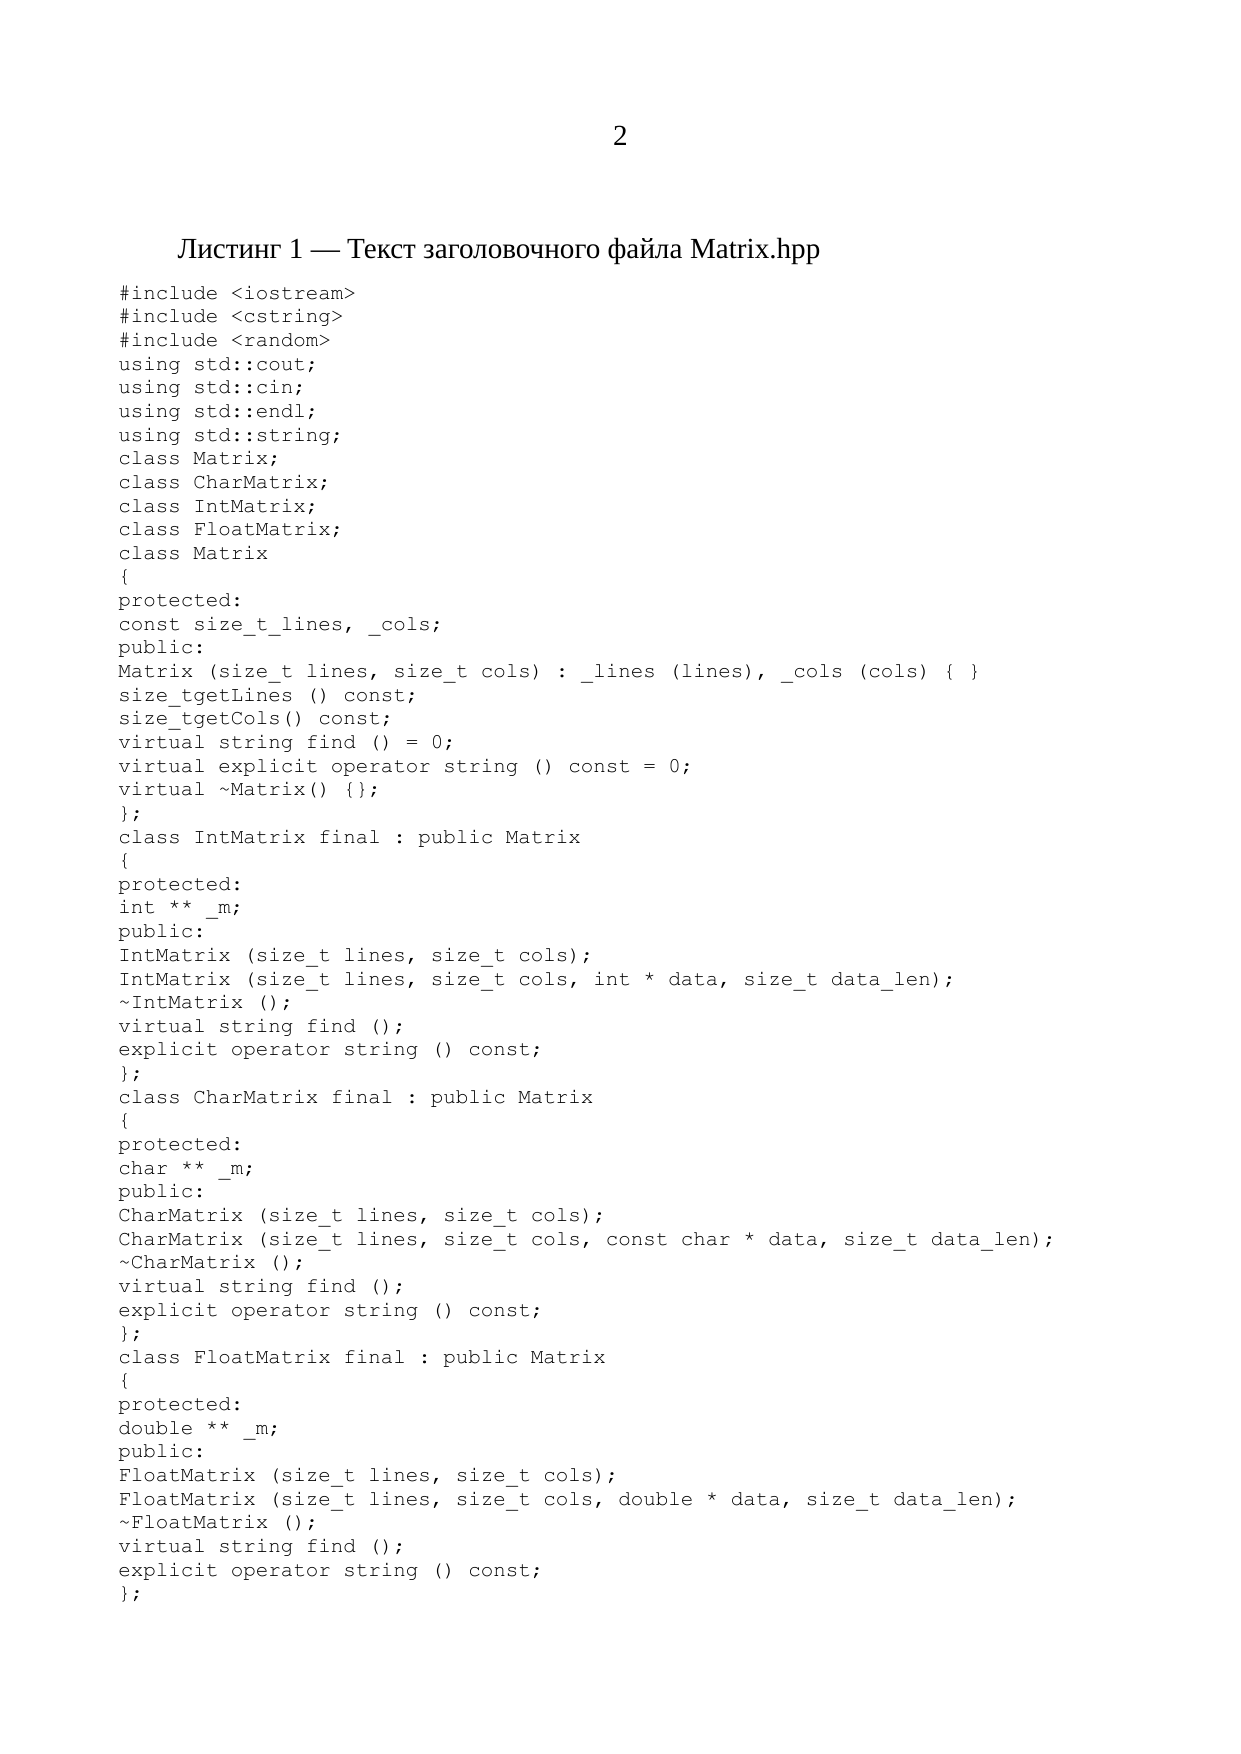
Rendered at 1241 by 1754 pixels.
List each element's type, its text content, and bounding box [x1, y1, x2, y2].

text using std::cout; [118, 353, 1122, 376]
text class FloatMatrix final : public Matrix [118, 1346, 1122, 1369]
text #include <cstring> [118, 305, 1122, 329]
text protected: [118, 873, 1122, 897]
text public: [118, 1440, 1122, 1464]
text public: [118, 636, 1122, 660]
text FloatMatrix (size_t lines, size_t cols); [118, 1464, 1122, 1488]
text class CharMatrix final : public Matrix [118, 1086, 1122, 1109]
text }; [118, 1322, 1122, 1346]
text }; [118, 1062, 1122, 1086]
text using std::cin; [118, 376, 1122, 400]
text virtual string find (); [118, 1275, 1122, 1298]
text class IntMatrix; [118, 494, 1122, 518]
text { [118, 1109, 1122, 1133]
text size_tgetCols() const; [118, 707, 1122, 731]
text size_tgetLines () const; [118, 684, 1122, 707]
text explicit operator string () const; [118, 1298, 1122, 1322]
text Листинг 1 — Текст заголовочного файла Matrix.hpp [118, 231, 1122, 265]
text IntMatrix (size_t lines, size_t cols); [118, 944, 1122, 967]
text ~CharMatrix (); [118, 1251, 1122, 1275]
text Matrix (size_t lines, size_t cols) : _lines (lines), _cols (cols) { } [118, 660, 1122, 684]
text }; [118, 1582, 1122, 1606]
text protected: [118, 1133, 1122, 1157]
text int ** _m; [118, 897, 1122, 920]
text CharMatrix (size_t lines, size_t cols, const char * data, size_t data_len); [118, 1228, 1122, 1251]
text virtual string find () = 0; [118, 731, 1122, 755]
text virtual explicit operator string () const = 0; [118, 755, 1122, 778]
text { [118, 849, 1122, 873]
text ~IntMatrix (); [118, 991, 1122, 1015]
text class Matrix [118, 542, 1122, 566]
text CharMatrix (size_t lines, size_t cols); [118, 1204, 1122, 1228]
text #include <random> [118, 329, 1122, 353]
text char ** _m; [118, 1157, 1122, 1180]
text protected: [118, 589, 1122, 613]
text IntMatrix (size_t lines, size_t cols, int * data, size_t data_len); [118, 967, 1122, 991]
text public: [118, 1180, 1122, 1204]
text class CharMatrix; [118, 471, 1122, 494]
text class FloatMatrix; [118, 518, 1122, 542]
text ~FloatMatrix (); [118, 1511, 1122, 1535]
text public: [118, 920, 1122, 944]
text { [118, 1369, 1122, 1393]
text using std::endl; [118, 400, 1122, 424]
text explicit operator string () const; [118, 1038, 1122, 1062]
text FloatMatrix (size_t lines, size_t cols, double * data, size_t data_len); [118, 1488, 1122, 1511]
text virtual string find (); [118, 1535, 1122, 1559]
text { [118, 566, 1122, 589]
text using std::string; [118, 424, 1122, 447]
text class Matrix; [118, 447, 1122, 471]
text #include <iostream> [118, 282, 1122, 305]
text explicit operator string () const; [118, 1559, 1122, 1582]
text virtual string find (); [118, 1015, 1122, 1038]
text }; [118, 802, 1122, 826]
text double ** _m; [118, 1417, 1122, 1440]
text const size_t_lines, _cols; [118, 613, 1122, 636]
text protected: [118, 1393, 1122, 1417]
text virtual ~Matrix() {}; [118, 778, 1122, 802]
text class IntMatrix final : public Matrix [118, 826, 1122, 849]
